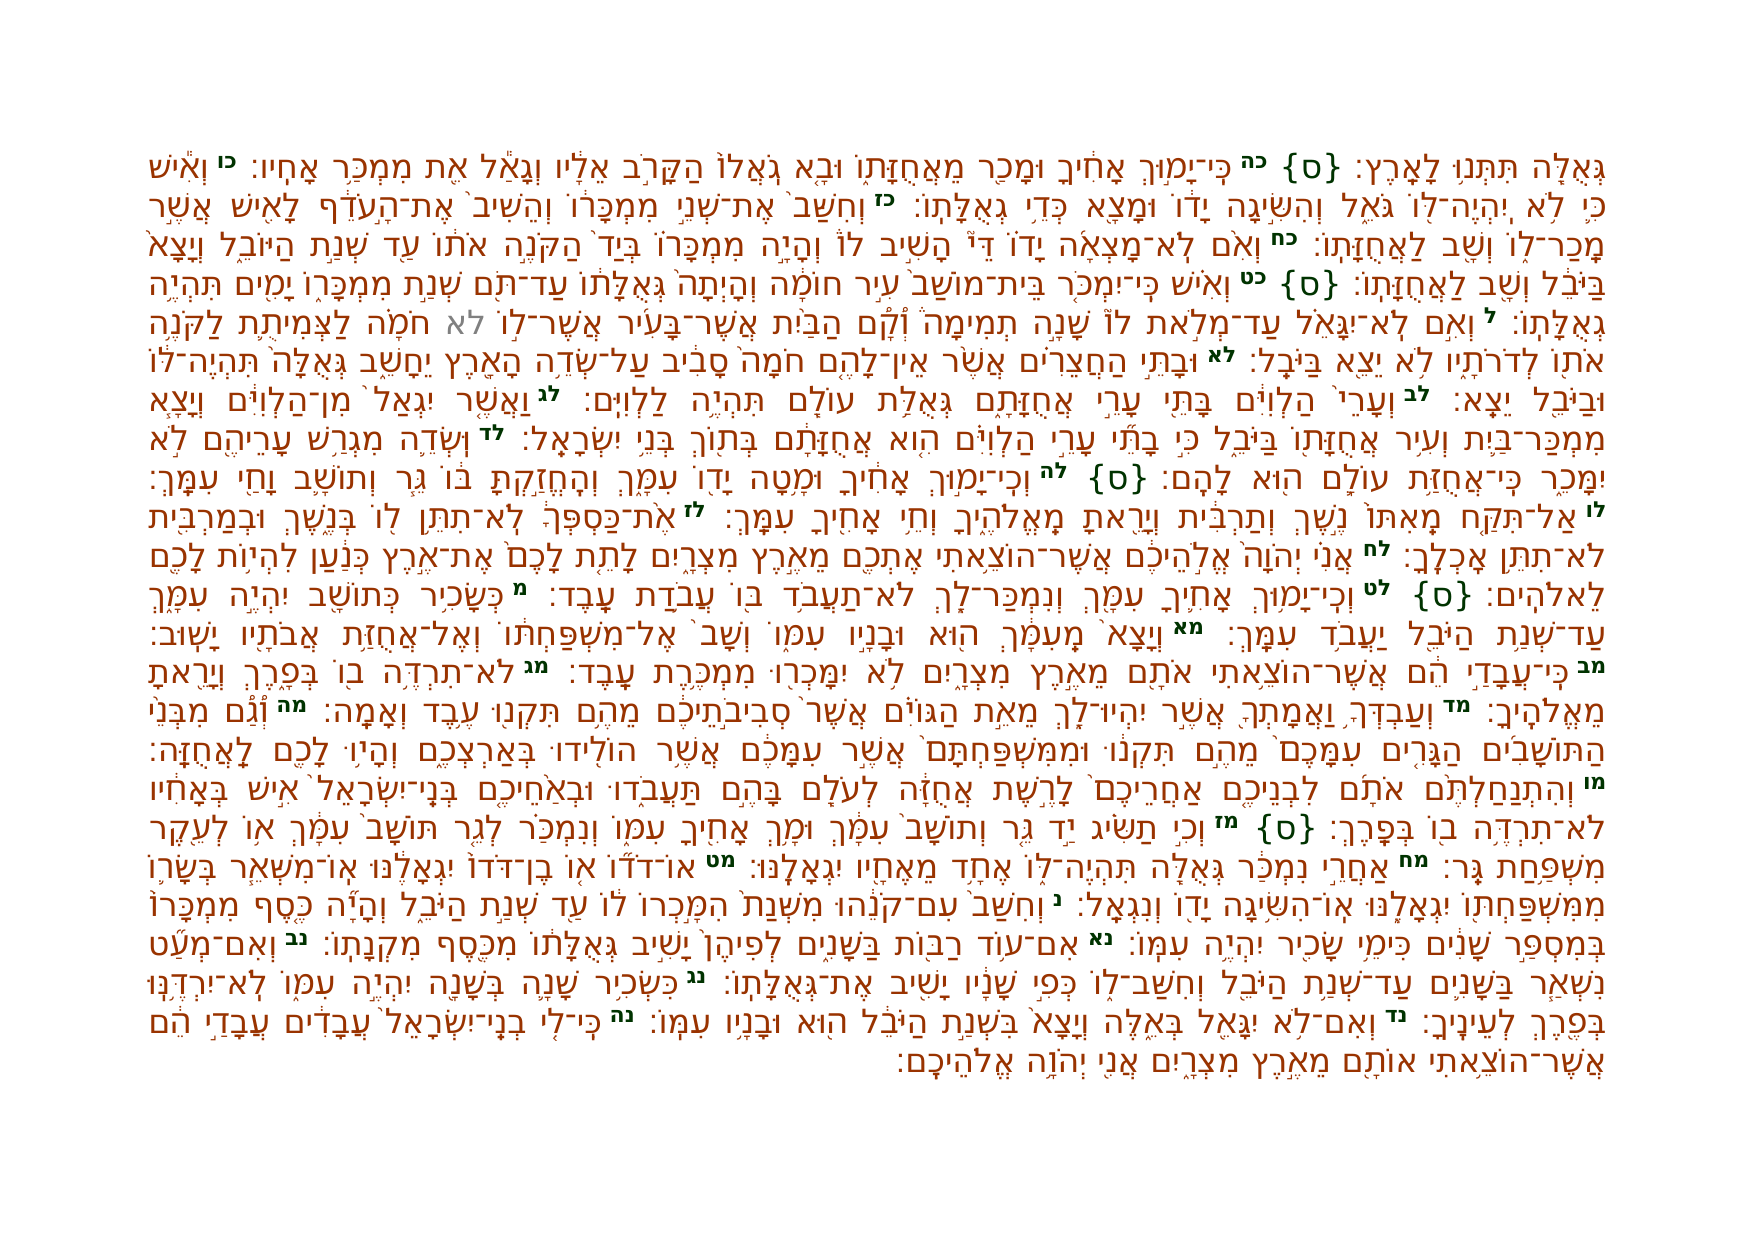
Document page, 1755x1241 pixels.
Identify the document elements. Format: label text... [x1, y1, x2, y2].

text גְּאֻלָּ֖ה תִּתְּנ֥וּ לָאָֽרֶץ׃ {ס} כה כִּֽי־יָמ֣וּךְ אָחִ֔יךָ וּמָכַ֖ר מֵאֲחֻזָּת֑וֹ וּבָ֤א גֹֽאֲלוֹ֙ הַקָּרֹ֣ב אֵלָ֔יו וְגָאַ֕ל אֵ֖ת מִמְכַּ֥ר אָחִֽיו׃ כו וְאִ֕ישׁ כִּ֛י לֹ֥א יִֽהְיֶה־לּ֖וֹ גֹּאֵ֑ל וְהִשִּׂ֣יגָה יָד֔וֹ וּמָצָ֖א כְּדֵ֥י גְאֻלָּתֽוֹ׃ כז וְחִשַּׁב֙ אֶת־שְׁנֵ֣י מִמְכָּר֔וֹ וְהֵשִׁיב֙ אֶת־הָ֣עֹדֵ֔ף לָאִ֖ישׁ אֲשֶׁ֣ר מָֽכַר־ל֑וֹ וְשָׁ֖ב לַאֲחֻזָּתֽוֹ׃ כח וְאִ֨ם לֹֽא־מָצְאָ֜ה יָד֗וֹ דֵּי֮ הָשִׁ֣יב לוֹ֒ וְהָיָ֣ה מִמְכָּר֗וֹ בְּיַד֙ הַקֹּנֶ֣ה אֹת֔וֹ עַ֖ד שְׁנַ֣ת הַיּוֹבֵ֑ל וְיָצָא֙ בַּיֹּבֵ֔ל וְשָׁ֖ב לַאֲחֻזָּתֽוֹ׃ {ס} כט וְאִ֗ישׁ כִּֽי־יִמְכֹּ֤ר בֵּית־מוֹשַׁב֙ עִ֣יר חוֹמָ֔ה וְהָיְתָה֙ גְּאֻלָּת֔וֹ עַד־תֹּ֖ם שְׁנַ֣ת מִמְכָּר֑וֹ יָמִ֖ים תִּהְיֶ֥ה גְאֻלָּתֽוֹ׃ ל וְאִ֣ם לֹֽא־יִגָּאֵ֗ל עַד־מְלֹ֣את לוֹ֮ שָׁנָ֣ה תְמִימָה֒ וְ֠קָ֠ם הַבַּ֨יִת אֲשֶׁר־בָּעִ֜יר אֲשֶׁר־ל֣וֹ לא חֹמָ֗ה לַצְּמִיתֻ֛ת לַקֹּנֶ֥ה אֹת֖וֹ לְדֹרֹתָ֑יו לֹ֥א יֵצֵ֖א בַּיֹּבֵֽל׃ לא וּבָתֵּ֣י הַחֲצֵרִ֗ים אֲשֶׁ֨ר אֵין־לָהֶ֤ם חֹמָה֙ סָבִ֔יב עַל־שְׂדֵ֥ה הָאָ֖רֶץ יֵחָשֵׁ֑ב גְּאֻלָּה֙ תִּהְיֶה־לּ֔וֹ וּבַיֹּבֵ֖ל יֵצֵֽא׃ לב וְעָרֵי֙ הַלְוִיִּ֔ם בָּתֵּ֖י עָרֵ֣י אֲחֻזָּתָ֑ם גְּאֻלַּ֥ת עוֹלָ֖ם תִּהְיֶ֥ה לַלְוִיִּֽם׃ לג וַאֲשֶׁ֤ר יִגְאַל֙ מִן־הַלְוִיִּ֔ם וְיָצָ֧א מִמְכַּר־בַּ֛יִת וְעִ֥יר אֲחֻזָּת֖וֹ בַּיֹּבֵ֑ל כִּ֣י בָתֵּ֞י עָרֵ֣י הַלְוִיִּ֗ם הִ֚וא אֲחֻזָּתָ֔ם בְּת֖וֹךְ בְּנֵ֥י יִשְׂרָאֵֽל׃ לד וּֽשְׂדֵ֛ה מִגְרַ֥שׁ עָרֵיהֶ֖ם לֹ֣א יִמָּכֵ֑ר כִּֽי־אֲחֻזַּ֥ת עוֹלָ֛ם ה֖וּא לָהֶֽם׃ {ס} לה וְכִֽי־יָמ֣וּךְ אָחִ֔יךָ וּמָ֥טָה יָד֖וֹ עִמָּ֑ךְ וְהֶֽחֱזַ֣קְתָּ בּ֔וֹ גֵּ֧ר וְתוֹשָׁ֛ב וָחַ֖י עִמָּֽךְ׃ לו אַל־תִּקַּ֤ח מֵֽאִתּוֹ֙ נֶ֣שֶׁךְ וְתַרְבִּ֔ית וְיָרֵ֖אתָ מֵֽאֱלֹהֶ֑יךָ וְחֵ֥י אָחִ֖יךָ עִמָּֽךְ׃ לז אֶ֨ת־כַּסְפְּךָ֔ לֹֽא־תִתֵּ֥ן ל֖וֹ בְּנֶ֑שֶׁךְ וּבְמַרְבִּ֖ית לֹא־תִתֵּ֥ן אׇכְלֶֽךָ׃ לח אֲנִ֗י יְהֹוָה֙ אֱלֹ֣הֵיכֶ֔ם אֲשֶׁר־הוֹצֵ֥אתִי אֶתְכֶ֖ם מֵאֶ֣רֶץ מִצְרָ֑יִם לָתֵ֤ת לָכֶם֙ אֶת־אֶ֣רֶץ כְּנַ֔עַן לִהְי֥וֹת לָכֶ֖ם לֵאלֹהִֽים׃ {ס} לט וְכִֽי־יָמ֥וּךְ אָחִ֛יךָ עִמָּ֖ךְ וְנִמְכַּר־לָ֑ךְ לֹא־תַעֲבֹ֥ד בּ֖וֹ עֲבֹ֥דַת עָֽבֶד׃ מ כְּשָׂכִ֥יר כְּתוֹשָׁ֖ב יִהְיֶ֣ה עִמָּ֑ךְ עַד־שְׁנַ֥ת הַיֹּבֵ֖ל יַעֲבֹ֥ד עִמָּֽךְ׃ מא וְיָצָא֙ מֵֽעִמָּ֔ךְ ה֖וּא וּבָנָ֣יו עִמּ֑וֹ וְשָׁב֙ אֶל־מִשְׁפַּחְתּ֔וֹ וְאֶל־אֲחֻזַּ֥ת אֲבֹתָ֖יו יָשֽׁוּב׃ מב כִּֽי־עֲבָדַ֣י הֵ֔ם אֲשֶׁר־הוֹצֵ֥אתִי אֹתָ֖ם מֵאֶ֣רֶץ מִצְרָ֑יִם לֹ֥א יִמָּכְר֖וּ מִמְכֶּ֥רֶת עָֽבֶד׃ מג לֹא־תִרְדֶּ֥ה ב֖וֹ בְּפָ֑רֶךְ וְיָרֵ֖אתָ מֵאֱלֹהֶֽיךָ׃ מד וְעַבְדְּךָ֥ וַאֲמָתְךָ֖ אֲשֶׁ֣ר יִהְיוּ־לָ֑ךְ מֵאֵ֣ת הַגּוֹיִ֗ם אֲשֶׁר֙ סְבִיבֹ֣תֵיכֶ֔ם מֵהֶ֥ם תִּקְנ֖וּ עֶ֥בֶד וְאָמָֽה׃ מה וְ֠גַ֠ם מִבְּנֵ֨י הַתּוֹשָׁבִ֜ים הַגָּרִ֤ים עִמָּכֶם֙ מֵהֶ֣ם תִּקְנ֔וּ וּמִמִּשְׁפַּחְתָּם֙ אֲשֶׁ֣ר עִמָּכֶ֔ם אֲשֶׁ֥ר הוֹלִ֖ידוּ בְּאַרְצְכֶ֑ם וְהָי֥וּ לָכֶ֖ם לַֽאֲחֻזָּֽה׃ מו וְהִתְנַחַלְתֶּ֨ם אֹתָ֜ם לִבְנֵיכֶ֤ם אַחֲרֵיכֶם֙ לָרֶ֣שֶׁת אֲחֻזָּ֔ה לְעֹלָ֖ם בָּהֶ֣ם תַּעֲבֹ֑דוּ וּבְאַ֨חֵיכֶ֤ם בְּנֵֽי־יִשְׂרָאֵל֙ אִ֣ישׁ בְּאָחִ֔יו לֹא־תִרְדֶּ֥ה ב֖וֹ בְּפָֽרֶךְ׃ {ס} מז וְכִ֣י תַשִּׂ֗יג יַ֣ד גֵּ֤ר וְתוֹשָׁב֙ עִמָּ֔ךְ וּמָ֥ךְ אָחִ֖יךָ עִמּ֑וֹ וְנִמְכַּ֗ר לְגֵ֤ר תּוֹשָׁב֙ עִמָּ֔ךְ א֥וֹ לְעֵ֖קֶר מִשְׁפַּ֥חַת גֵּֽר׃ מח אַחֲרֵ֣י נִמְכַּ֔ר גְּאֻלָּ֖ה תִּהְיֶה־לּ֑וֹ אֶחָ֥ד מֵאֶחָ֖יו יִגְאָלֶֽנּוּ׃ מט אוֹ־דֹד֞וֹ א֤וֹ בֶן־דֹּדוֹ֙ יִגְאָלֶ֔נּוּ אֽוֹ־מִשְּׁאֵ֧ר בְּשָׂר֛וֹ מִמִּשְׁפַּחְתּ֖וֹ יִגְאָלֶ֑נּוּ אֽוֹ־הִשִּׂ֥יגָה יָד֖וֹ וְנִגְאָֽל׃ נ וְחִשַּׁב֙ עִם־קֹנֵ֔הוּ מִשְּׁנַת֙ הִמָּ֣כְרוֹ ל֔וֹ עַ֖ד שְׁנַ֣ת הַיֹּבֵ֑ל וְהָיָ֞ה כֶּ֤סֶף מִמְכָּרוֹ֙ בְּמִסְפַּ֣ר שָׁנִ֔ים כִּימֵ֥י שָׂכִ֖יר יִהְיֶ֥ה עִמּֽוֹ׃ נא אִם־ע֥וֹד רַבּ֖וֹת בַּשָּׁנִ֑ים לְפִיהֶן֙ יָשִׁ֣יב גְּאֻלָּת֔וֹ מִכֶּ֖סֶף מִקְנָתֽוֹ׃ נב וְאִם־מְעַ֞ט נִשְׁאַ֧ר בַּשָּׁנִ֛ים עַד־שְׁנַ֥ת הַיֹּבֵ֖ל וְחִשַּׁב־ל֑וֹ כְּפִ֣י שָׁנָ֔יו יָשִׁ֖יב אֶת־גְּאֻלָּתֽוֹ׃ נג כִּשְׂכִ֥יר שָׁנָ֛ה בְּשָׁנָ֖ה יִהְיֶ֣ה עִמּ֑וֹ לֹֽא־יִרְדֶּ֥נּֽוּ בְּפֶ֖רֶךְ לְעֵינֶֽיךָ׃ נד וְאִם־לֹ֥א יִגָּאֵ֖ל בְּאֵ֑לֶּה וְיָצָא֙ בִּשְׁנַ֣ת הַיֹּבֵ֔ל ה֖וּא וּבָנָ֥יו עִמּֽוֹ׃ נה כִּֽי־לִ֤י בְנֵֽי־יִשְׂרָאֵל֙ עֲבָדִ֔ים עֲבָדַ֣י הֵ֔ם אֲשֶׁר־הוֹצֵ֥אתִי אוֹתָ֖ם מֵאֶ֣רֶץ מִצְרָ֑יִם אֲנִ֖י יְהֹוָ֥ה אֱלֹהֵיכֶֽם׃ [148, 148, 1606, 1080]
